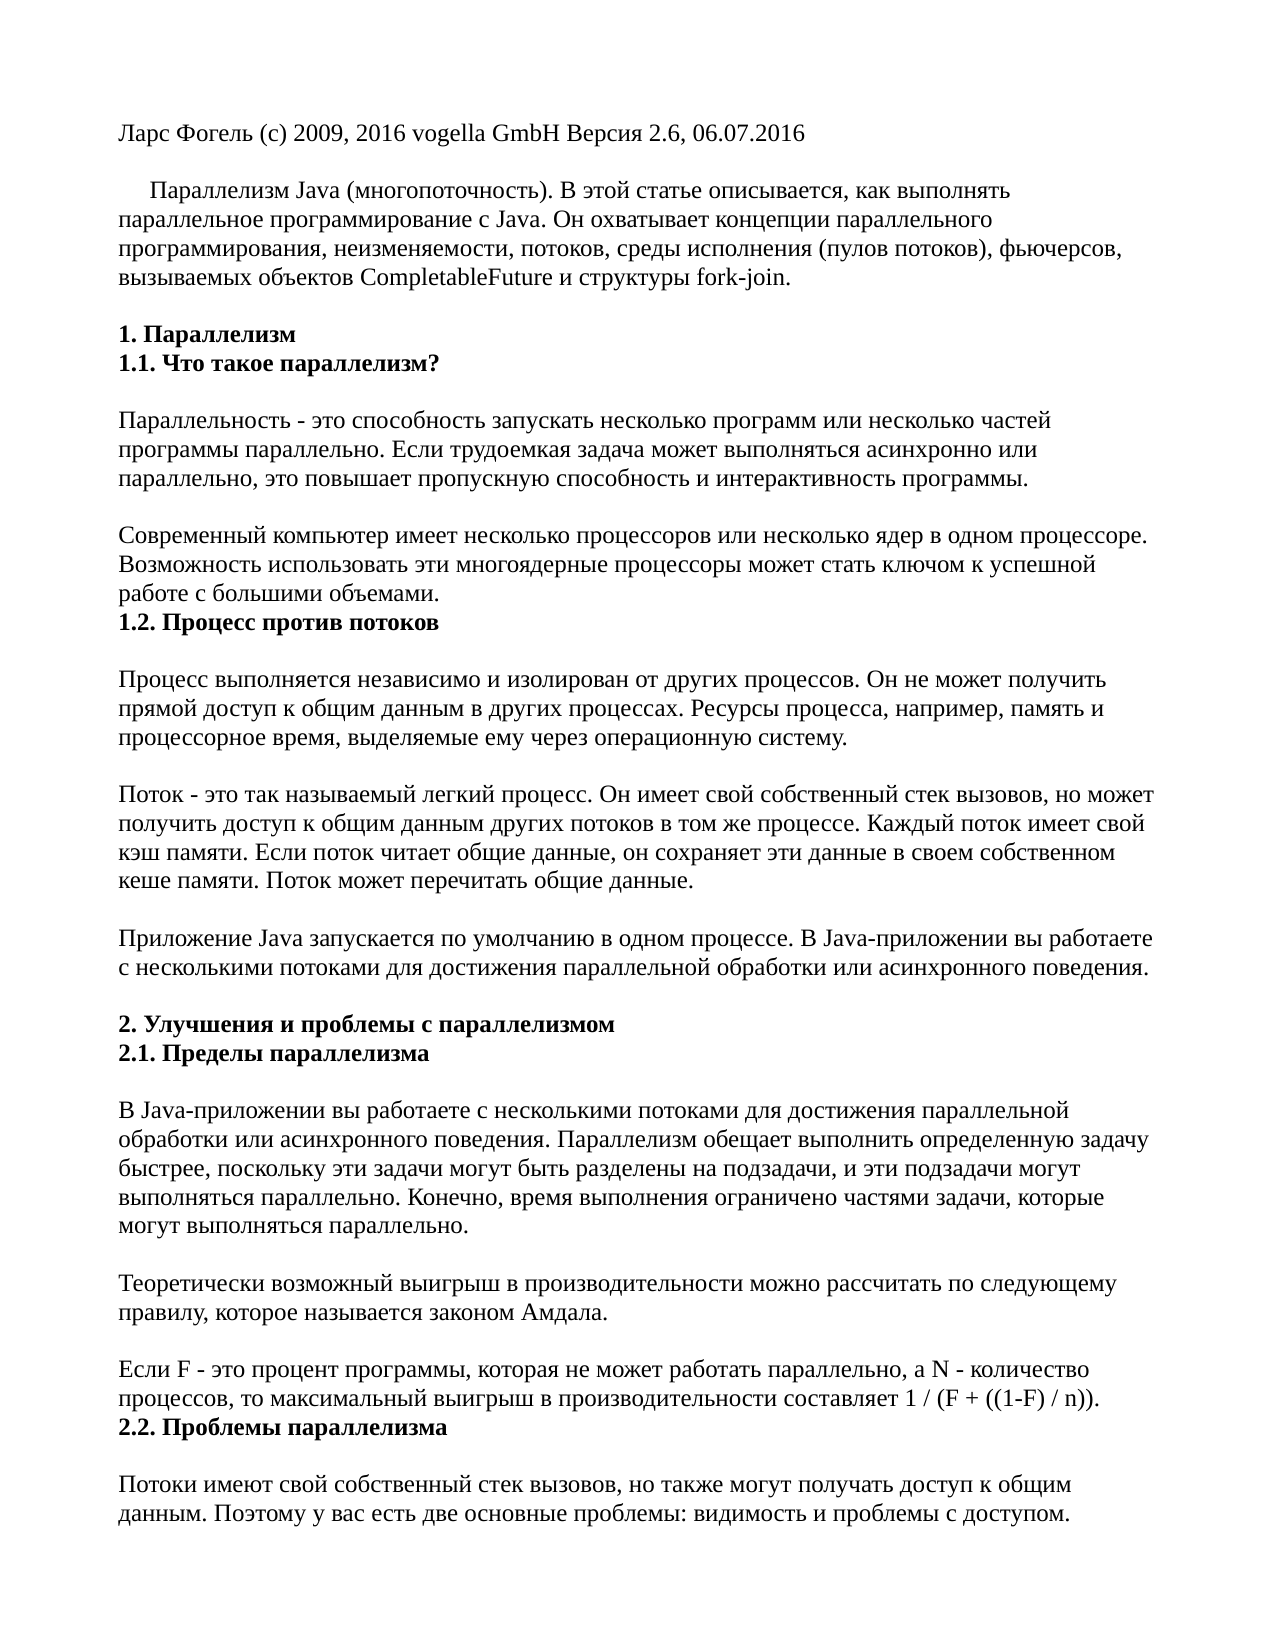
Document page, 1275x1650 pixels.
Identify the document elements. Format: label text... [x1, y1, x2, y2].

text Параллельность - это способность запускать несколько программ или несколько частей программы параллельно. Если трудоемкая задача может выполняться асинхронно или параллельно, это повышает пропускную способность и интерактивность программы. [118, 406, 1157, 492]
text В Java-приложении вы работаете с несколькими потоками для достижения параллельной обработки или асинхронного поведения. Параллелизм обещает выполнить определенную задачу быстрее, поскольку эти задачи могут быть разделены на подзадачи, и эти подзадачи могут выполняться параллельно. Конечно, время выполнения ограничено частями задачи, которые могут выполняться параллельно. [118, 1096, 1157, 1239]
text Потоки имеют свой собственный стек вызовов, но также могут получать доступ к общим данным. Поэтому у вас есть две основные проблемы: видимость и проблемы с доступом. [118, 1469, 1157, 1527]
text Процесс выполняется независимо и изолирован от других процессов. Он не может получить прямой доступ к общим данным в других процессах. Ресурсы процесса, например, память и процессорное время, выделяемые ему через операционную систему. [118, 664, 1157, 751]
text Современный компьютер имеет несколько процессоров или несколько ядер в одном процессоре. Возможность использовать эти многоядерные процессоры может стать ключом к успешной работе с большими объемами. [118, 521, 1157, 607]
text Ларс Фогель (c) 2009, 2016 vogella GmbH Версия 2.6, 06.07.2016 [118, 118, 1157, 147]
text 2.2. Проблемы параллелизма [118, 1412, 1157, 1441]
text Если F - это процент программы, которая не может работать параллельно, а N - количество процессов, то максимальный выигрыш в производительности составляет 1 / (F + ((1-F) / n)). [118, 1354, 1157, 1412]
text 2. Улучшения и проблемы с параллелизмом [118, 1009, 1157, 1038]
text 1.1. Что такое параллелизм? [118, 348, 1157, 377]
text Теоретически возможный выигрыш в производительности можно рассчитать по следующему правилу, которое называется законом Амдала. [118, 1268, 1157, 1326]
text 1. Параллелизм [118, 319, 1157, 348]
text Приложение Java запускается по умолчанию в одном процессе. В Java-приложении вы работаете с несколькими потоками для достижения параллельной обработки или асинхронного поведения. [118, 923, 1157, 981]
text 2.1. Пределы параллелизма [118, 1038, 1157, 1067]
text 1.2. Процесс против потоков [118, 607, 1157, 636]
text Поток - это так называемый легкий процесс. Он имеет свой собственный стек вызовов, но может получить доступ к общим данным других потоков в том же процессе. Каждый поток имеет свой кэш памяти. Если поток читает общие данные, он сохраняет эти данные в своем собственном кеше памяти. Поток может перечитать общие данные. [118, 779, 1157, 894]
text Параллелизм Java (многопоточность). В этой статье описывается, как выполнять параллельное программирование с Java. Он охватывает концепции параллельного программирования, неизменяемости, потоков, среды исполнения (пулов потоков), фьючерсов, вызываемых объектов CompletableFuture и структуры fork-join. [118, 176, 1157, 291]
